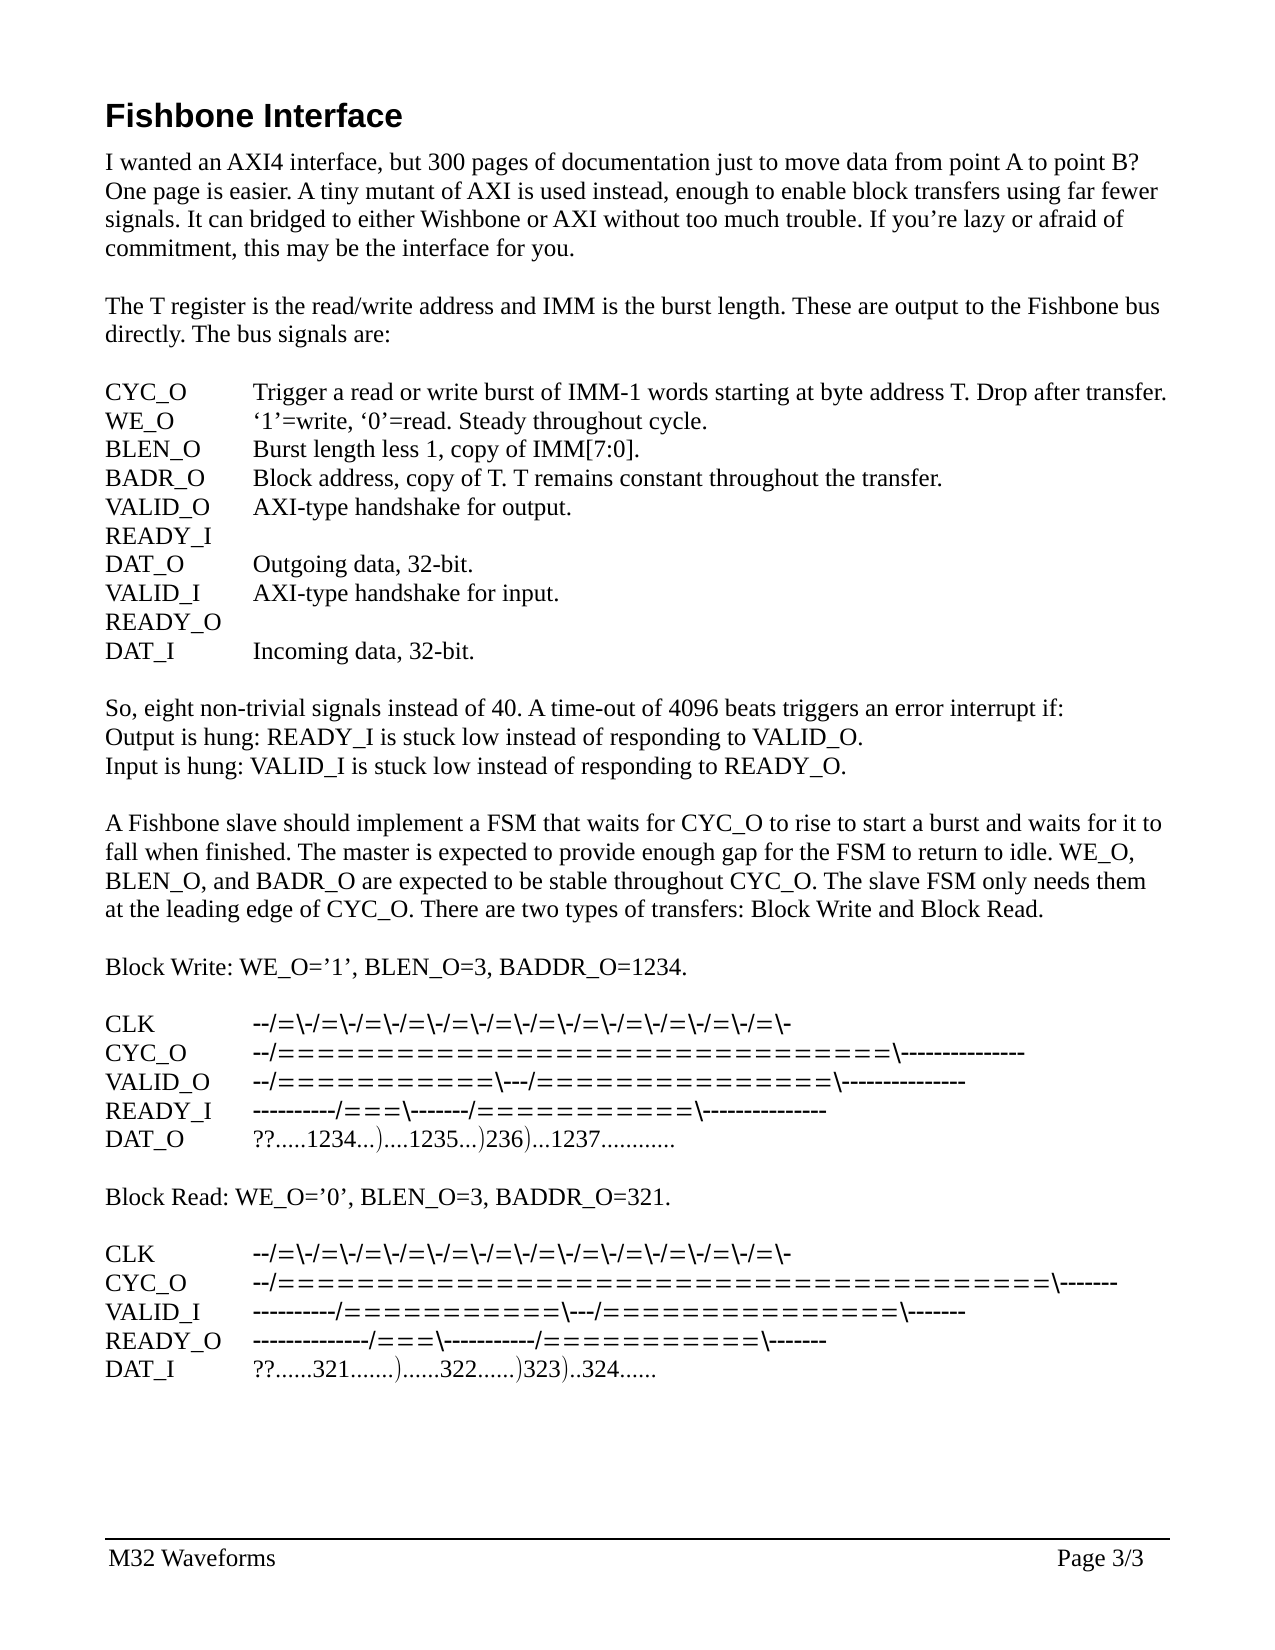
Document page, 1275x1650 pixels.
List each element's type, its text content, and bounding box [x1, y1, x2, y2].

text DAT_O ??.....1234...)....1235...)236)...1237............ [105, 1124, 1170, 1153]
text READY_O [105, 607, 1170, 636]
text Block Write: WE_O=’1’, BLEN_O=3, BADDR_O=1234. [105, 952, 1170, 981]
text VALID_I AXI-type handshake for input. [105, 578, 1170, 607]
text The T register is the read/write address and IMM is the burst length. These are output to the Fishbone bus directly. The bus signals are: [105, 291, 1170, 348]
text READY_O --------------/===\-----------/===========\------- [105, 1326, 1170, 1354]
text CLK --/=\-/=\-/=\-/=\-/=\-/=\-/=\-/=\-/=\-/=\-/=\-/=\- [105, 1239, 1170, 1268]
text CYC_O --/=======================================\------- [105, 1268, 1170, 1297]
text DAT_I Incoming data, 32-bit. [105, 636, 1170, 664]
text Input is hung: VALID_I is stuck low instead of responding to READY_O. [105, 751, 1170, 779]
text Output is hung: READY_I is stuck low instead of responding to VALID_O. [105, 722, 1170, 751]
text VALID_I ----------/===========\---/===============\------- [105, 1297, 1170, 1326]
text CYC_O --/===============================\--------------- [105, 1038, 1170, 1067]
text VALID_O --/===========\---/===============\--------------- [105, 1067, 1170, 1096]
text DAT_I ??......321.......)......322......)323)..324...... [105, 1354, 1170, 1383]
subtitle Fishbone Interface [105, 96, 1170, 134]
text CYC_O Trigger a read or write burst of IMM-1 words starting at byte address T. Drop after transfer. [105, 377, 1170, 406]
text READY_I [105, 521, 1170, 549]
text BADR_O Block address, copy of T. T remains constant throughout the transfer. [105, 463, 1170, 492]
text READY_I ----------/===\-------/===========\--------------- [105, 1096, 1170, 1124]
text DAT_O Outgoing data, 32-bit. [105, 549, 1170, 578]
text So, eight non-trivial signals instead of 40. A time-out of 4096 beats triggers an error interrupt if: [105, 693, 1170, 722]
text VALID_O AXI-type handshake for output. [105, 492, 1170, 521]
text Block Read: WE_O=’0’, BLEN_O=3, BADDR_O=321. [105, 1182, 1170, 1211]
text I wanted an AXI4 interface, but 300 pages of documentation just to move data from point A to point B? One page is easier. A tiny mutant of AXI is used instead, enough to enable block transfers using far fewer signals. It can bridged to either Wishbone or AXI without too much trouble. If you’re lazy or afraid of commitment, this may be the interface for you. [105, 147, 1170, 262]
text BLEN_O Burst length less 1, copy of IMM[7:0]. [105, 434, 1170, 463]
text CLK --/=\-/=\-/=\-/=\-/=\-/=\-/=\-/=\-/=\-/=\-/=\-/=\- [105, 1009, 1170, 1038]
text A Fishbone slave should implement a FSM that waits for CYC_O to rise to start a burst and waits for it to fall when finished. The master is expected to provide enough gap for the FSM to return to idle. WE_O, BLEN_O, and BADR_O are expected to be stable throughout CYC_O. The slave FSM only needs them at the leading edge of CYC_O. There are two types of transfers: Block Write and Block Read. [105, 808, 1170, 923]
text WE_O ‘1’=write, ‘0’=read. Steady throughout cycle. [105, 406, 1170, 434]
